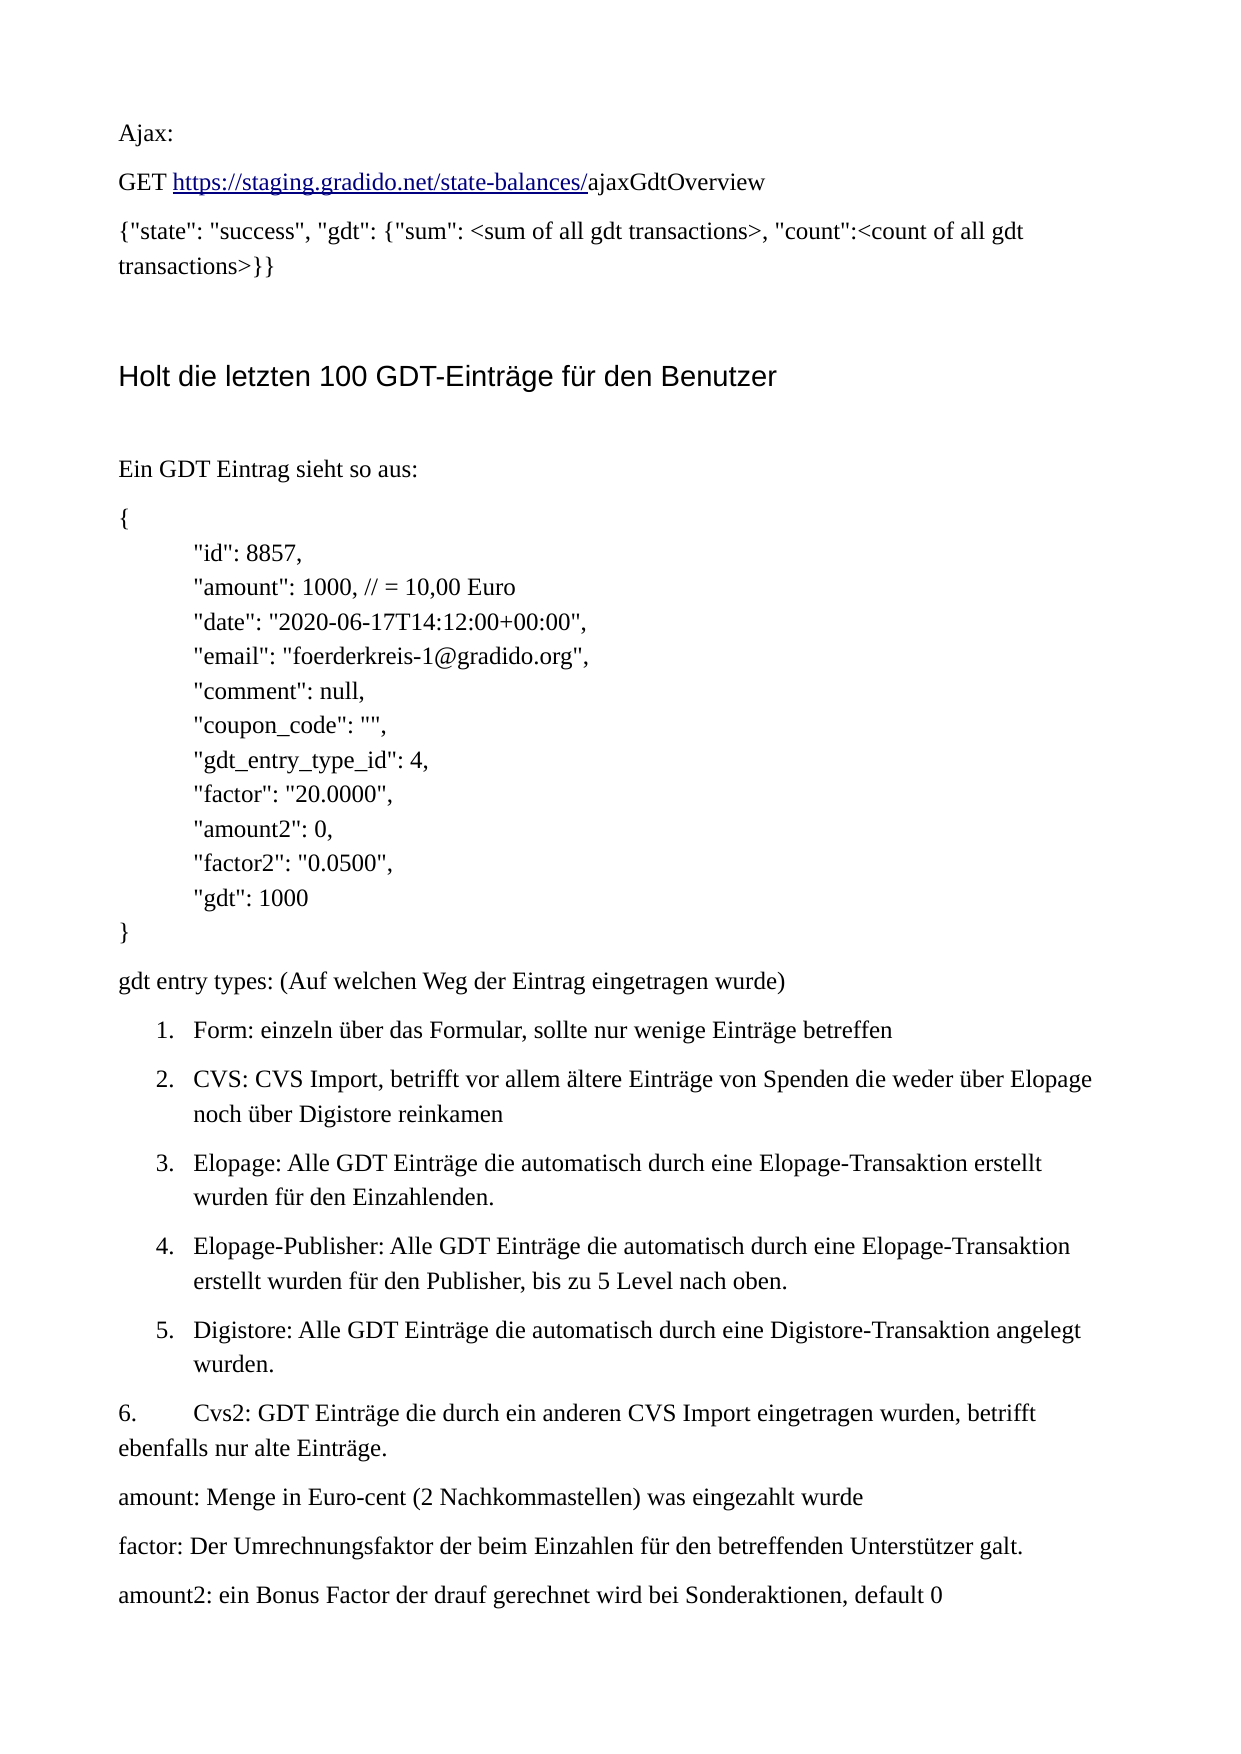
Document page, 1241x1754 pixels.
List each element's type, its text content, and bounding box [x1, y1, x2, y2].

text amount2: ein Bonus Factor der drauf gerechnet wird bei Sonderaktionen, default 0 [118, 1580, 1122, 1609]
subtitle Holt die letzten 100 GDT-Einträge für den Benutzer [118, 359, 1122, 393]
text GET https://staging.gradido.net/state-balances/ajaxGdtOverview [118, 167, 1122, 196]
list Elopage: Alle GDT Einträge die automatisch durch eine Elopage-Transaktion erstellt wurden für den Einzahlenden. [156, 1148, 1122, 1211]
list Cvs2: GDT Einträge die durch ein anderen CVS Import eingetragen wurden, betrifft ebenfalls nur alte Einträge. [118, 1398, 1122, 1462]
text Ajax: [118, 118, 1122, 147]
text factor: Der Umrechnungsfaktor der beim Einzahlen für den betreffenden Unterstützer galt. [118, 1531, 1122, 1560]
list Form: einzeln über das Formular, sollte nur wenige Einträge betreffen [156, 1015, 1122, 1044]
text {"state": "success", "gdt": {"sum": <sum of all gdt transactions>, "count":<count of all gdt transactions>}} [118, 216, 1122, 279]
text Ein GDT Eintrag sieht so aus: [118, 454, 1122, 483]
text { "id": 8857, "amount": 1000, // = 10,00 Euro "date": "2020-06-17T14:12:00+00:00", "email": "foerderkreis-1@gradido.org", "comment": null, "coupon_code": "", "gdt_entry_type_id": 4, "factor": "20.0000", "amount2": 0, "factor2": "0.0500", "gdt": 1000 } [118, 503, 1122, 946]
text amount: Menge in Euro-cent (2 Nachkommastellen) was eingezahlt wurde [118, 1482, 1122, 1511]
list Digistore: Alle GDT Einträge die automatisch durch eine Digistore-Transaktion angelegt wurden. [156, 1315, 1122, 1378]
list CVS: CVS Import, betrifft vor allem ältere Einträge von Spenden die weder über Elopage noch über Digistore reinkamen [156, 1064, 1122, 1128]
list Elopage-Publisher: Alle GDT Einträge die automatisch durch eine Elopage-Transaktion erstellt wurden für den Publisher, bis zu 5 Level nach oben. [156, 1231, 1122, 1295]
text gdt entry types: (Auf welchen Weg der Eintrag eingetragen wurde) [118, 966, 1122, 995]
